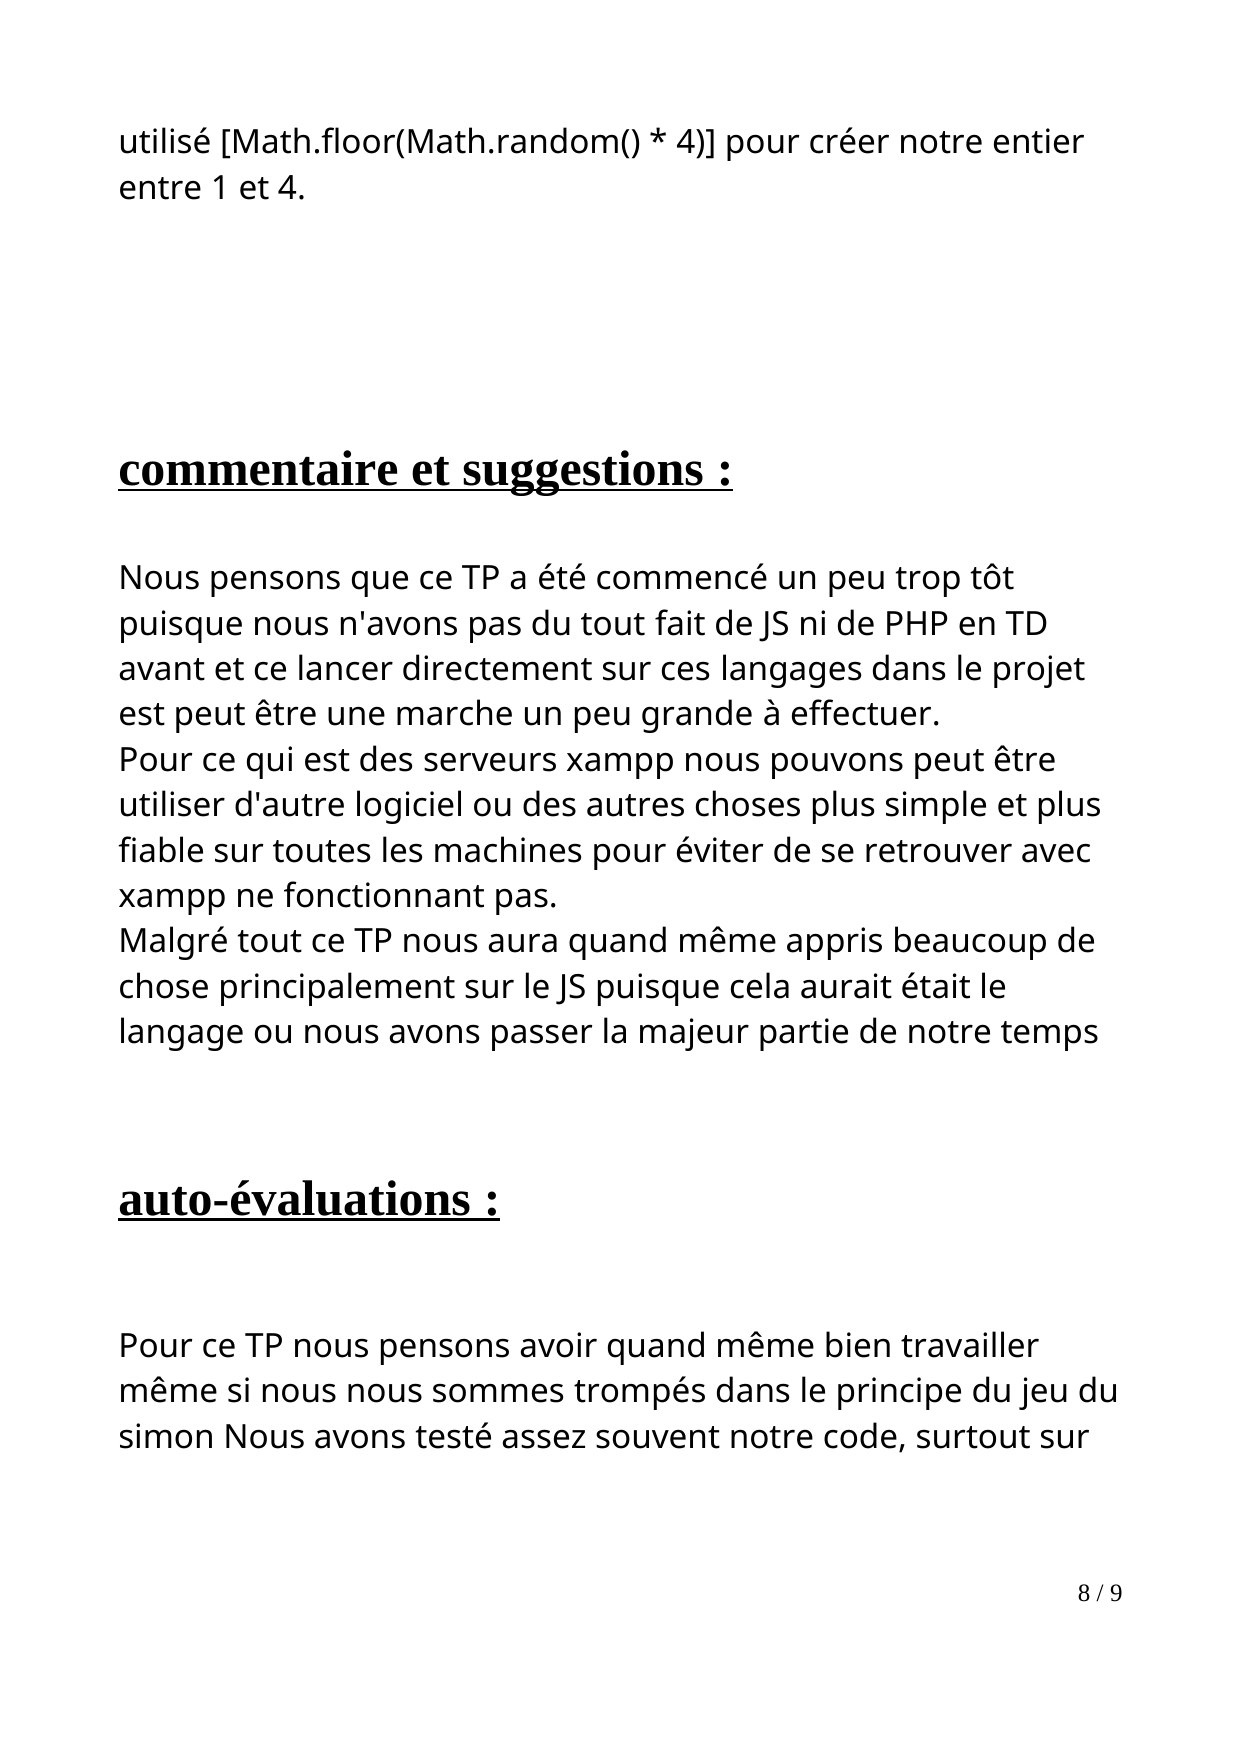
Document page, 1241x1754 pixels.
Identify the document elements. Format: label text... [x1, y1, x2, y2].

text Malgré tout ce TP nous aura quand même appris beaucoup de chose principalement sur le JS puisque cela aurait était le langage ou nous avons passer la majeur partie de notre temps [118, 917, 1122, 1053]
text Pour ce TP nous pensons avoir quand même bien travailler même si nous nous sommes trompés dans le principe du jeu du simon Nous avons testé assez souvent notre code, surtout sur [118, 1322, 1122, 1458]
text utilisé [Math.floor(Math.random() * 4)] pour créer notre entier entre 1 et 4. [118, 118, 1122, 209]
text Pour ce qui est des serveurs xampp nous pouvons peut être utiliser d'autre logiciel ou des autres choses plus simple et plus fiable sur toutes les machines pour éviter de se retrouver avec xampp ne fonctionnant pas. [118, 736, 1122, 917]
text auto-évaluations : [118, 1168, 1122, 1226]
text Nous pensons que ce TP a été commencé un peu trop tôt puisque nous n'avons pas du tout fait de JS ni de PHP en TD avant et ce lancer directement sur ces langages dans le projet est peut être une marche un peu grande à effectuer. [118, 554, 1122, 736]
text commentaire et suggestions : [118, 439, 1122, 496]
